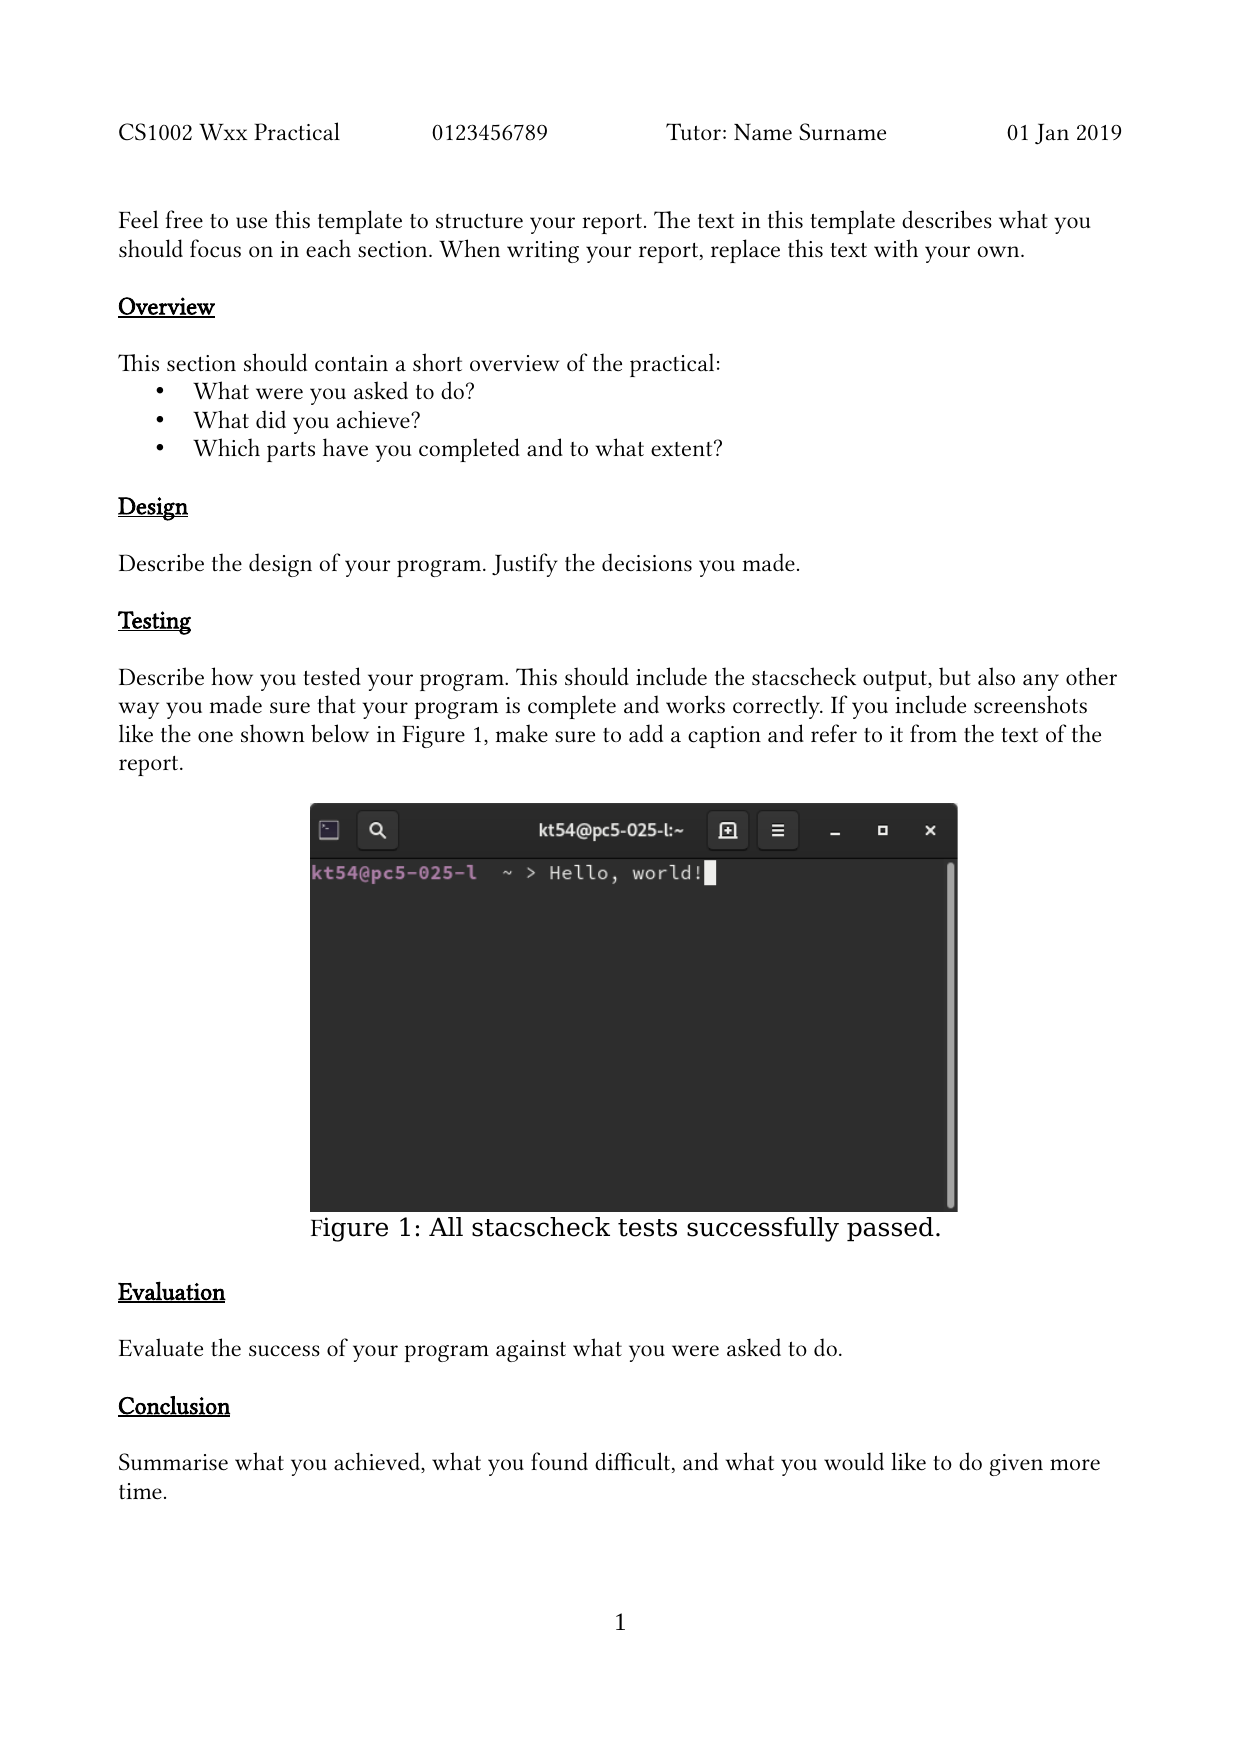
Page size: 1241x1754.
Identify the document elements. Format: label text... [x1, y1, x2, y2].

text Evaluate the success of your program against what you were asked to do. [118, 1334, 1122, 1363]
picture [310, 803, 958, 1212]
list What were you asked to do? [156, 377, 1122, 406]
text Testing [118, 606, 1122, 634]
list What did you achieve? [156, 406, 1122, 434]
text Evaluation [118, 1277, 1122, 1306]
text Summarise what you achieved, what you found difficult, and what you would like to do given more time. [118, 1448, 1122, 1506]
text Figure 1: All stacscheck tests successfully passed. [310, 1212, 958, 1243]
text Design [118, 492, 1122, 520]
text Conclusion [118, 1391, 1122, 1420]
text Overview [118, 292, 1122, 320]
list Which parts have you completed and to what extent? [156, 434, 1122, 463]
text This section should contain a short overview of the practical: [118, 349, 1122, 377]
text Describe how you tested your program. This should include the stacscheck output, but also any other way you made sure that your program is complete and works correctly. If you include screenshots like the one shown below in Figure 1, make sure to add a caption and refer to it from the text of the report. [118, 663, 1122, 777]
text Describe the design of your program. Justify the decisions you made. [118, 549, 1122, 577]
text Feel free to use this template to structure your report. The text in this template describes what you should focus on in each section. When writing your report, replace this text with your own. [118, 206, 1122, 263]
